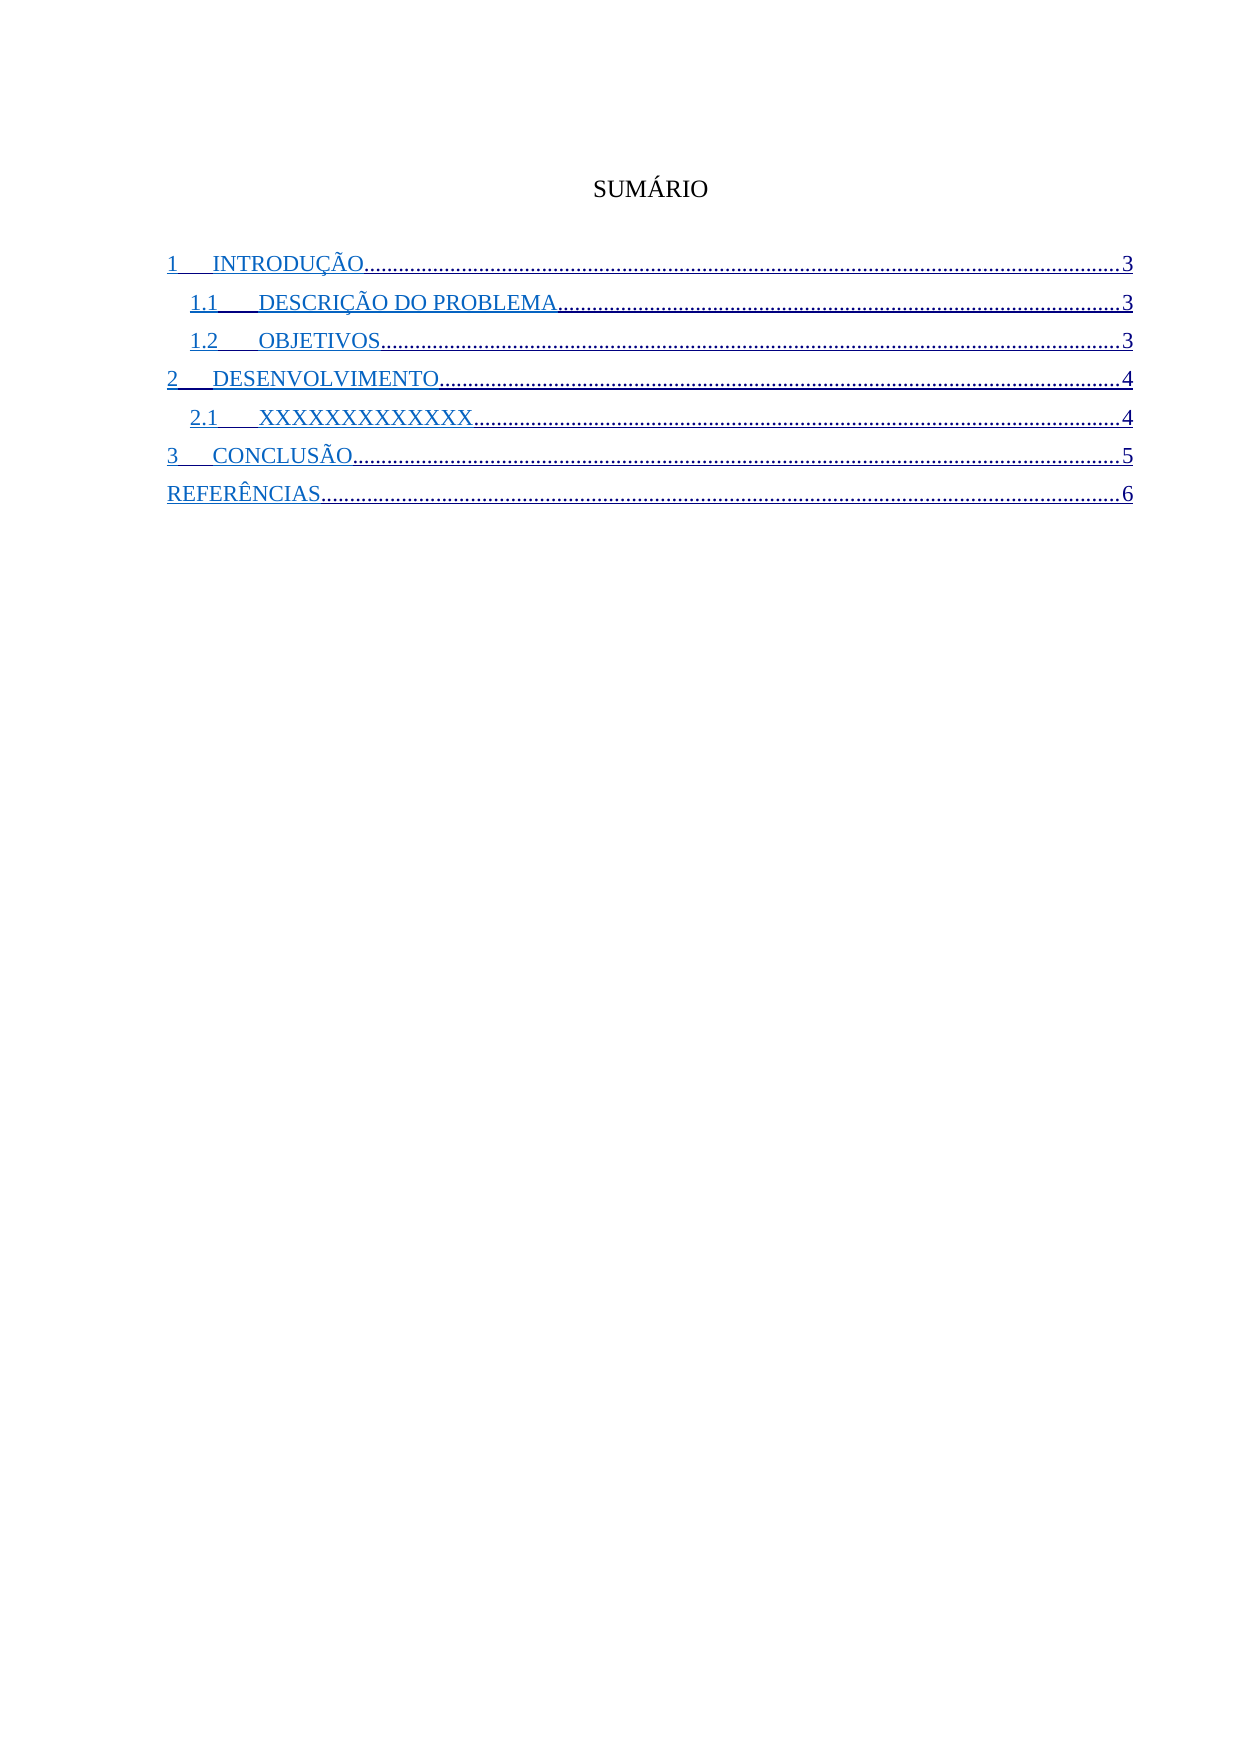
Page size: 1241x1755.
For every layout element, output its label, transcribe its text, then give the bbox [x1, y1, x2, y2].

text 3 CONCLUSÃO 5 [167, 441, 1134, 469]
text SUMÁRIO [167, 174, 1134, 203]
text 1.2 OBJETIVOS 3 [189, 326, 1134, 354]
text 1 INTRODUÇÃO 3 [167, 249, 1134, 277]
text 1.1 DESCRIÇÃO DO PROBLEMA 3 [189, 288, 1134, 316]
text REFERÊNCIAS 6 [167, 480, 1134, 506]
text 2.1 XXXXXXXXXXXXX 4 [189, 403, 1134, 431]
text 2 DESENVOLVIMENTO 4 [167, 364, 1134, 393]
